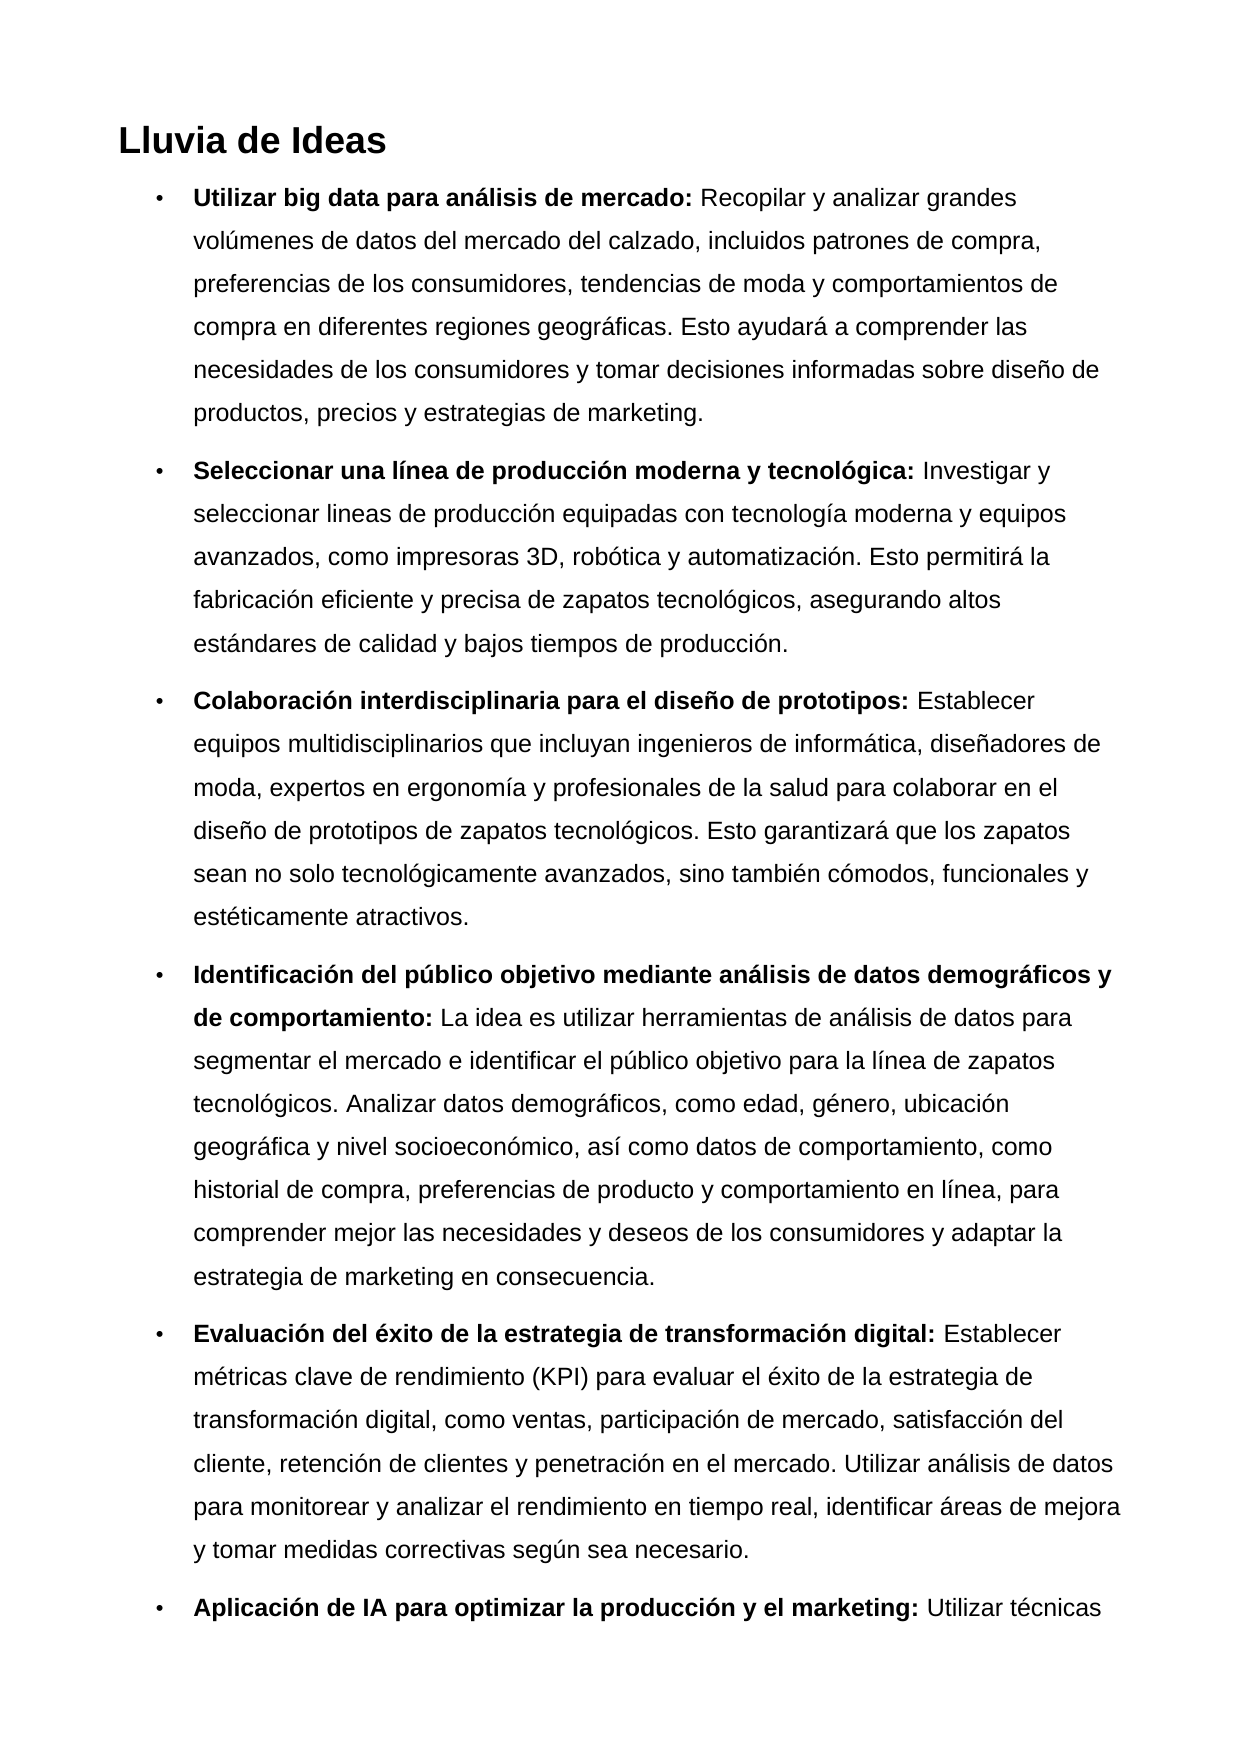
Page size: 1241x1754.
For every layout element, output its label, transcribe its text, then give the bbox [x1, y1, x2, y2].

list Colaboración interdisciplinaria para el diseño de prototipos: Establecer equipos multidisciplinarios que incluyan ingenieros de informática, diseñadores de moda, expertos en ergonomía y profesionales de la salud para colaborar en el diseño de prototipos de zapatos tecnológicos. Esto garantizará que los zapatos sean no solo tecnológicamente avanzados, sino también cómodos, funcionales y estéticamente atractivos. [156, 686, 1122, 931]
list Seleccionar una línea de producción moderna y tecnológica: Investigar y seleccionar lineas de producción equipadas con tecnología moderna y equipos avanzados, como impresoras 3D, robótica y automatización. Esto permitirá la fabricación eficiente y precisa de zapatos tecnológicos, asegurando altos estándares de calidad y bajos tiempos de producción. [156, 456, 1122, 657]
list Aplicación de IA para optimizar la producción y el marketing: Utilizar técnicas [156, 1592, 1122, 1621]
list Identificación del público objetivo mediante análisis de datos demográficos y de comportamiento: La idea es utilizar herramientas de análisis de datos para segmentar el mercado e identificar el público objetivo para la línea de zapatos tecnológicos. Analizar datos demográficos, como edad, género, ubicación geográfica y nivel socioeconómico, así como datos de comportamiento, como historial de compra, preferencias de producto y comportamiento en línea, para comprender mejor las necesidades y deseos de los consumidores y adaptar la estrategia de marketing en consecuencia. [156, 959, 1122, 1290]
list Evaluación del éxito de la estrategia de transformación digital: Establecer métricas clave de rendimiento (KPI) para evaluar el éxito de la estrategia de transformación digital, como ventas, participación de mercado, satisfacción del cliente, retención de clientes y penetración en el mercado. Utilizar análisis de datos para monitorear y analizar el rendimiento en tiempo real, identificar áreas de mejora y tomar medidas correctivas según sea necesario. [156, 1319, 1122, 1563]
text Lluvia de Ideas [118, 118, 1122, 161]
list Utilizar big data para análisis de mercado: Recopilar y analizar grandes volúmenes de datos del mercado del calzado, incluidos patrones de compra, preferencias de los consumidores, tendencias de moda y comportamientos de compra en diferentes regiones geográficas. Esto ayudará a comprender las necesidades de los consumidores y tomar decisiones informadas sobre diseño de productos, precios y estrategias de marketing. [156, 183, 1122, 427]
